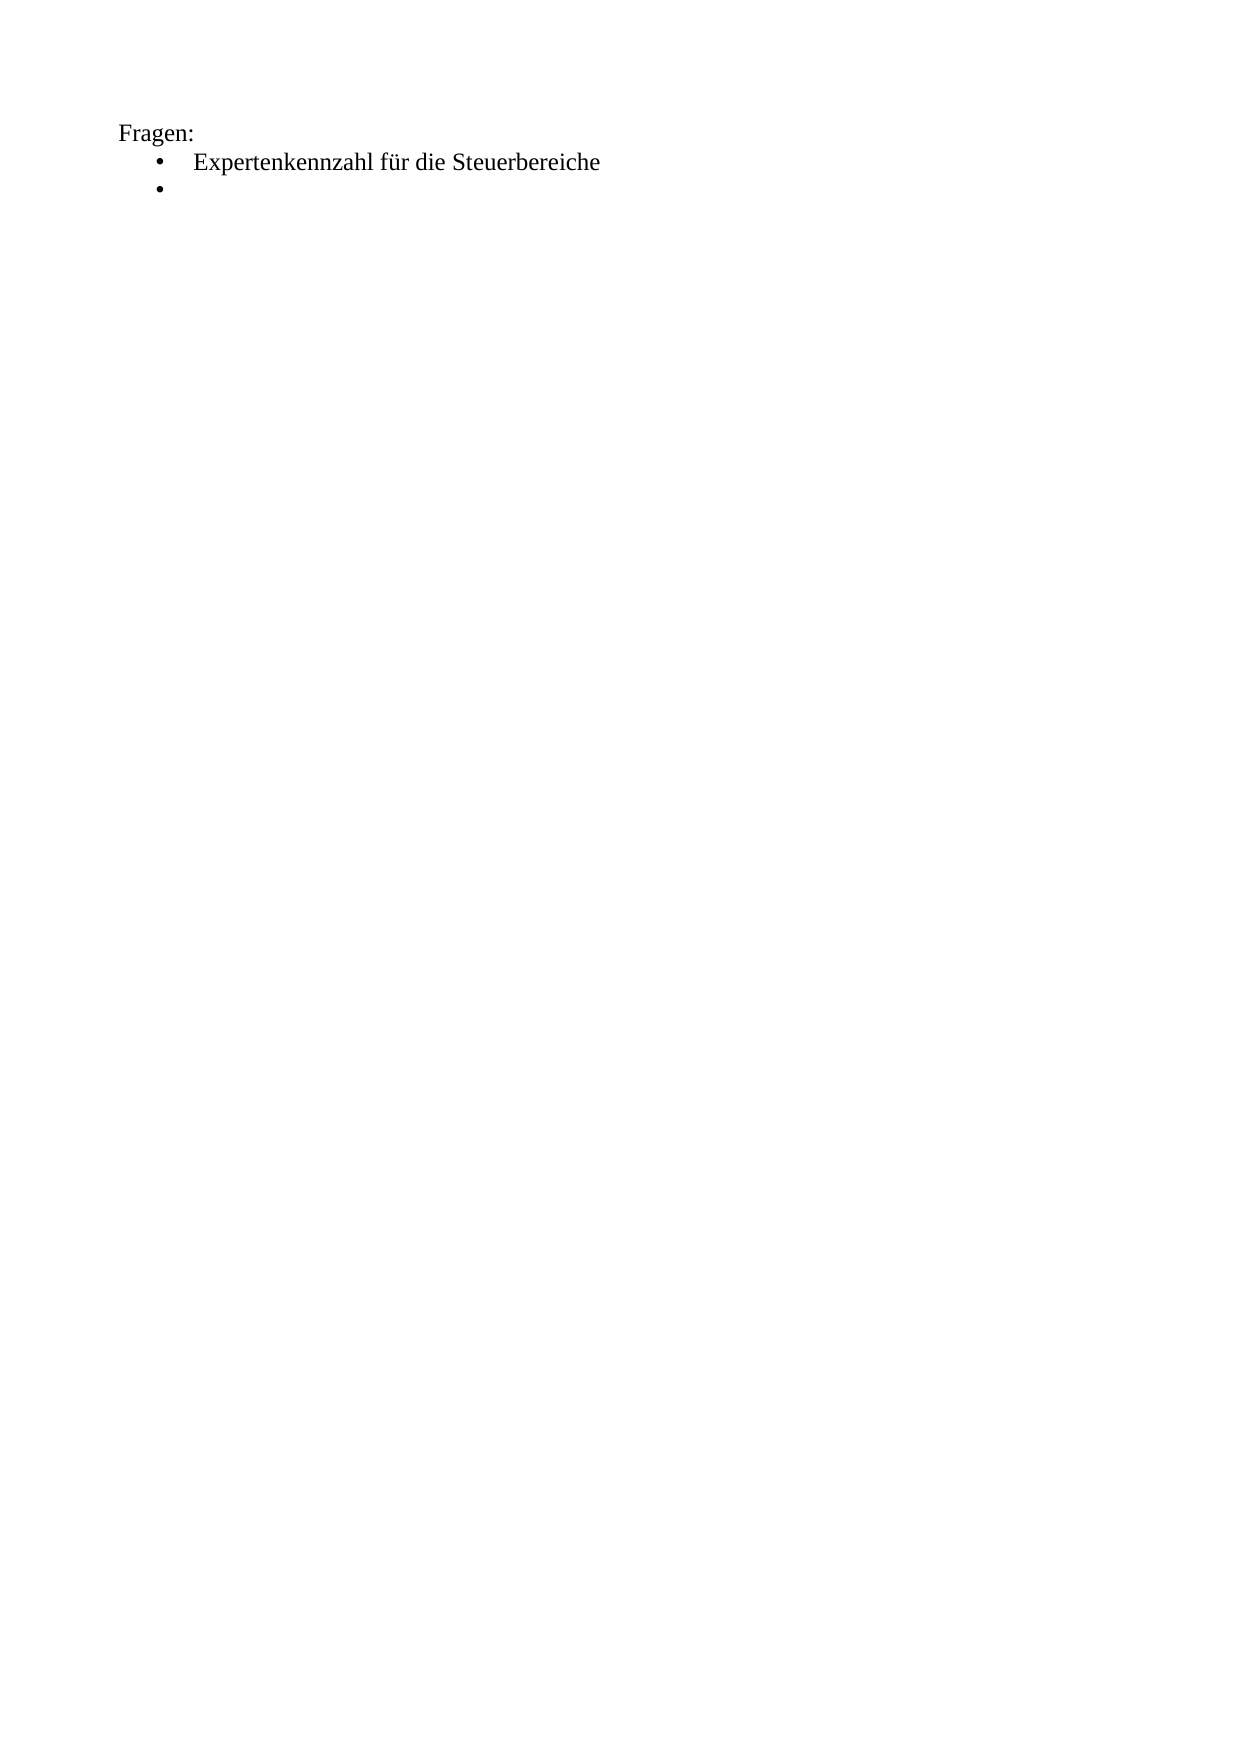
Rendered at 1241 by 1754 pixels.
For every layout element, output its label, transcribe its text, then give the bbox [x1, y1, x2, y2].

list Expertenkennzahl für die Steuerbereiche [156, 147, 1122, 176]
text Fragen: [118, 118, 1122, 147]
